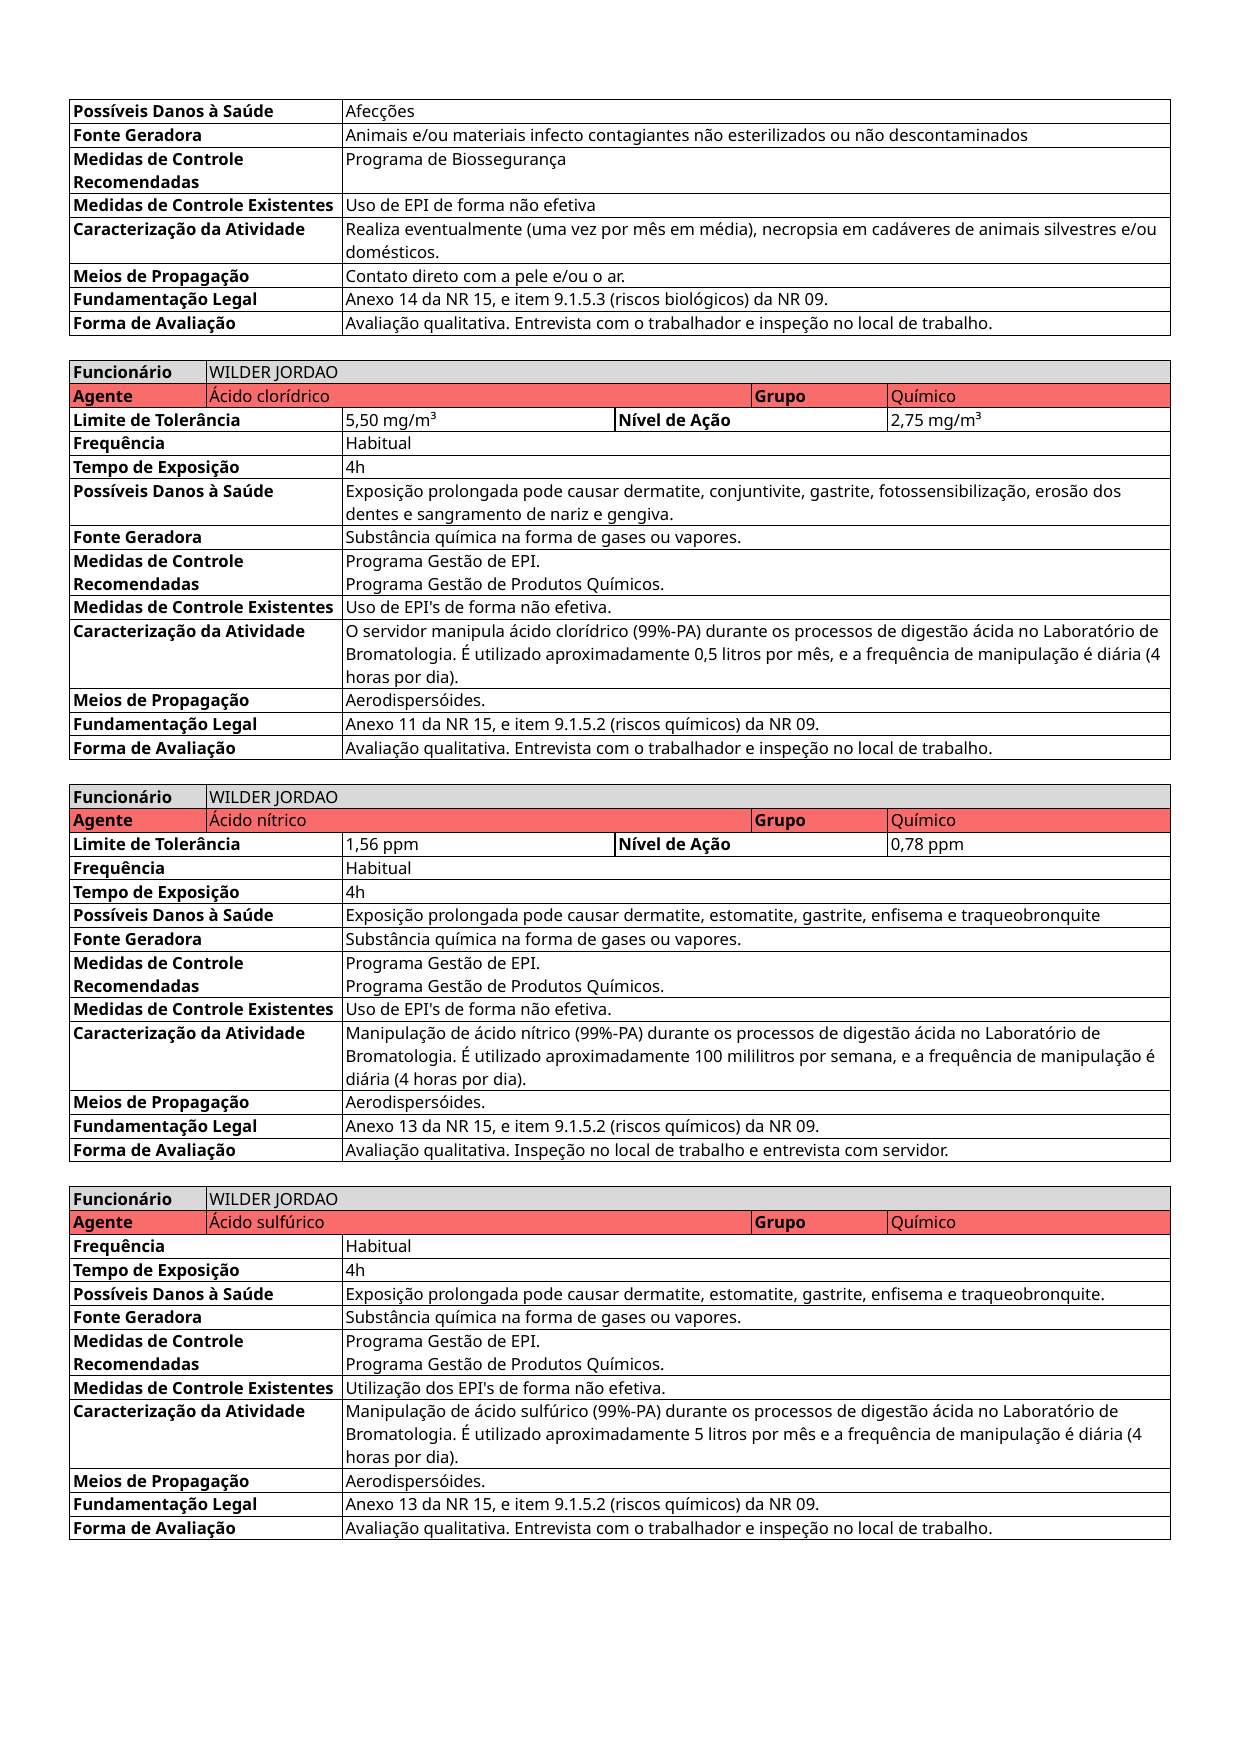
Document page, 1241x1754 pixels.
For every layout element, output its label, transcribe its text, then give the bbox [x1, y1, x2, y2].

table_cell Frequência [70, 432, 342, 454]
table_cell Aerodispersóides. [343, 689, 1170, 712]
table_cell Possíveis Danos à Saúde [70, 100, 342, 123]
table_cell Fundamentação Legal [70, 713, 342, 735]
table_cell Caracterização da Atividade [70, 1400, 342, 1468]
table_header Funcionário [70, 361, 206, 383]
table_cell Forma de Avaliação [70, 1139, 342, 1161]
table_cell Forma de Avaliação [70, 1517, 342, 1539]
table_cell Programa Gestão de EPI. Programa Gestão de Produtos Químicos. [343, 550, 1170, 595]
table_cell Fonte Geradora [70, 928, 342, 951]
table_cell Uso de EPI de forma não efetiva [343, 194, 1170, 217]
table_cell 0,78 ppm [888, 833, 1170, 856]
table_cell Tempo de Exposição [70, 1259, 342, 1281]
table_cell Grupo [752, 384, 887, 407]
table_cell Fundamentação Legal [70, 1115, 342, 1137]
table_header Funcionário [70, 1187, 206, 1210]
table_cell Medidas de Controle Existentes [70, 998, 342, 1021]
table_cell Avaliação qualitativa. Entrevista com o trabalhador e inspeção no local de trabalho. [343, 312, 1170, 334]
table_cell Agente [70, 1211, 206, 1234]
table_cell Possíveis Danos à Saúde [70, 479, 342, 525]
table_cell Avaliação qualitativa. Entrevista com o trabalhador e inspeção no local de trabalho. [343, 1517, 1170, 1539]
table_cell Habitual [343, 432, 1170, 454]
table_cell Forma de Avaliação [70, 736, 342, 759]
table_cell Meios de Propagação [70, 1469, 342, 1492]
table_cell Químico [888, 809, 1170, 832]
table_cell Fundamentação Legal [70, 288, 342, 311]
table_cell Nível de Ação [616, 833, 887, 856]
table_cell Animais e/ou materiais infecto contagiantes não esterilizados ou não descontaminados [343, 124, 1170, 147]
table_cell Medidas de Controle Existentes [70, 1376, 342, 1399]
table_cell Fonte Geradora [70, 1306, 342, 1329]
table_cell Caracterização da Atividade [70, 1022, 342, 1090]
table_cell Forma de Avaliação [70, 312, 342, 334]
table_cell Agente [70, 384, 206, 407]
table_cell Medidas de Controle Recomendadas [70, 1330, 342, 1375]
table_cell Medidas de Controle Existentes [70, 194, 342, 217]
table_cell Manipulação de ácido nítrico (99%-PA) durante os processos de digestão ácida no Laboratório de Bromatologia. É utilizado aproximadamente 100 mililitros por semana, e a frequência de manipulação é diária (4 horas por dia). [343, 1022, 1170, 1090]
table_cell Anexo 13 da NR 15, e item 9.1.5.2 (riscos químicos) da NR 09. [343, 1493, 1170, 1516]
table_cell Exposição prolongada pode causar dermatite, estomatite, gastrite, enfisema e traqueobronquite. [343, 1282, 1170, 1305]
table_cell Tempo de Exposição [70, 456, 342, 478]
table_cell Limite de Tolerância [70, 408, 342, 431]
table_cell Afecções [343, 100, 1170, 123]
table_cell Avaliação qualitativa. Inspeção no local de trabalho e entrevista com servidor. [343, 1139, 1170, 1161]
table_header WILDER JORDAO [207, 1187, 1170, 1210]
table_header WILDER JORDAO [207, 361, 1170, 383]
table_cell Exposição prolongada pode causar dermatite, conjuntivite, gastrite, fotossensibilização, erosão dos dentes e sangramento de nariz e gengiva. [343, 479, 1170, 525]
table_cell Habitual [343, 1235, 1170, 1257]
table_cell Ácido nítrico [207, 809, 751, 832]
table_cell Grupo [752, 1211, 887, 1234]
table_cell Substância química na forma de gases ou vapores. [343, 1306, 1170, 1329]
table_cell Uso de EPI's de forma não efetiva. [343, 596, 1170, 619]
table_header Funcionário [70, 785, 206, 808]
table_cell Possíveis Danos à Saúde [70, 904, 342, 927]
table_header WILDER JORDAO [207, 785, 1170, 808]
table_cell Avaliação qualitativa. Entrevista com o trabalhador e inspeção no local de trabalho. [343, 736, 1170, 759]
table_cell Caracterização da Atividade [70, 620, 342, 688]
table_cell Fundamentação Legal [70, 1493, 342, 1516]
table_cell 4h [343, 456, 1170, 478]
table_cell Possíveis Danos à Saúde [70, 1282, 342, 1305]
table_cell Meios de Propagação [70, 689, 342, 712]
table_cell O servidor manipula ácido clorídrico (99%-PA) durante os processos de digestão ácida no Laboratório de Bromatologia. É utilizado aproximadamente 0,5 litros por mês, e a frequência de manipulação é diária (4 horas por dia). [343, 620, 1170, 688]
table_cell Nível de Ação [616, 408, 887, 431]
table_cell Habitual [343, 857, 1170, 879]
table_cell Anexo 14 da NR 15, e item 9.1.5.3 (riscos biológicos) da NR 09. [343, 288, 1170, 311]
table_cell Medidas de Controle Recomendadas [70, 148, 342, 193]
table_cell Manipulação de ácido sulfúrico (99%-PA) durante os processos de digestão ácida no Laboratório de Bromatologia. É utilizado aproximadamente 5 litros por mês e a frequência de manipulação é diária (4 horas por dia). [343, 1400, 1170, 1468]
table_cell Medidas de Controle Recomendadas [70, 952, 342, 997]
table_cell Programa Gestão de EPI. Programa Gestão de Produtos Químicos. [343, 1330, 1170, 1375]
table_cell Fonte Geradora [70, 526, 342, 548]
table_cell 2,75 mg/m³ [888, 408, 1170, 431]
table_cell 4h [343, 880, 1170, 903]
table_cell Aerodispersóides. [343, 1091, 1170, 1114]
table_cell Limite de Tolerância [70, 833, 342, 856]
table_cell Químico [888, 1211, 1170, 1234]
table_cell Substância química na forma de gases ou vapores. [343, 526, 1170, 548]
table_cell Ácido sulfúrico [207, 1211, 751, 1234]
table_cell Medidas de Controle Existentes [70, 596, 342, 619]
table_cell Anexo 11 da NR 15, e item 9.1.5.2 (riscos químicos) da NR 09. [343, 713, 1170, 735]
table_cell Anexo 13 da NR 15, e item 9.1.5.2 (riscos químicos) da NR 09. [343, 1115, 1170, 1137]
table_cell Realiza eventualmente (uma vez por mês em média), necropsia em cadáveres de animais silvestres e/ou domésticos. [343, 218, 1170, 263]
table_cell Químico [888, 384, 1170, 407]
table_cell Frequência [70, 857, 342, 879]
table_cell Meios de Propagação [70, 1091, 342, 1114]
table_cell Contato direto com a pele e/ou o ar. [343, 264, 1170, 287]
table_cell Tempo de Exposição [70, 880, 342, 903]
table_cell Fonte Geradora [70, 124, 342, 147]
table_cell Aerodispersóides. [343, 1469, 1170, 1492]
table_cell Programa Gestão de EPI. Programa Gestão de Produtos Químicos. [343, 952, 1170, 997]
table_cell Programa de Biossegurança [343, 148, 1170, 193]
table_cell Exposição prolongada pode causar dermatite, estomatite, gastrite, enfisema e traqueobronquite [343, 904, 1170, 927]
table_cell Utilização dos EPI's de forma não efetiva. [343, 1376, 1170, 1399]
table_cell Uso de EPI's de forma não efetiva. [343, 998, 1170, 1021]
table_cell Medidas de Controle Recomendadas [70, 550, 342, 595]
table_cell Substância química na forma de gases ou vapores. [343, 928, 1170, 951]
table_cell Meios de Propagação [70, 264, 342, 287]
table_cell Agente [70, 809, 206, 832]
table_cell 4h [343, 1259, 1170, 1281]
table_cell Grupo [752, 809, 887, 832]
table_cell Ácido clorídrico [207, 384, 751, 407]
table_cell 5,50 mg/m³ [343, 408, 614, 431]
table_cell Caracterização da Atividade [70, 218, 342, 263]
table_cell 1,56 ppm [343, 833, 614, 856]
table_cell Frequência [70, 1235, 342, 1257]
